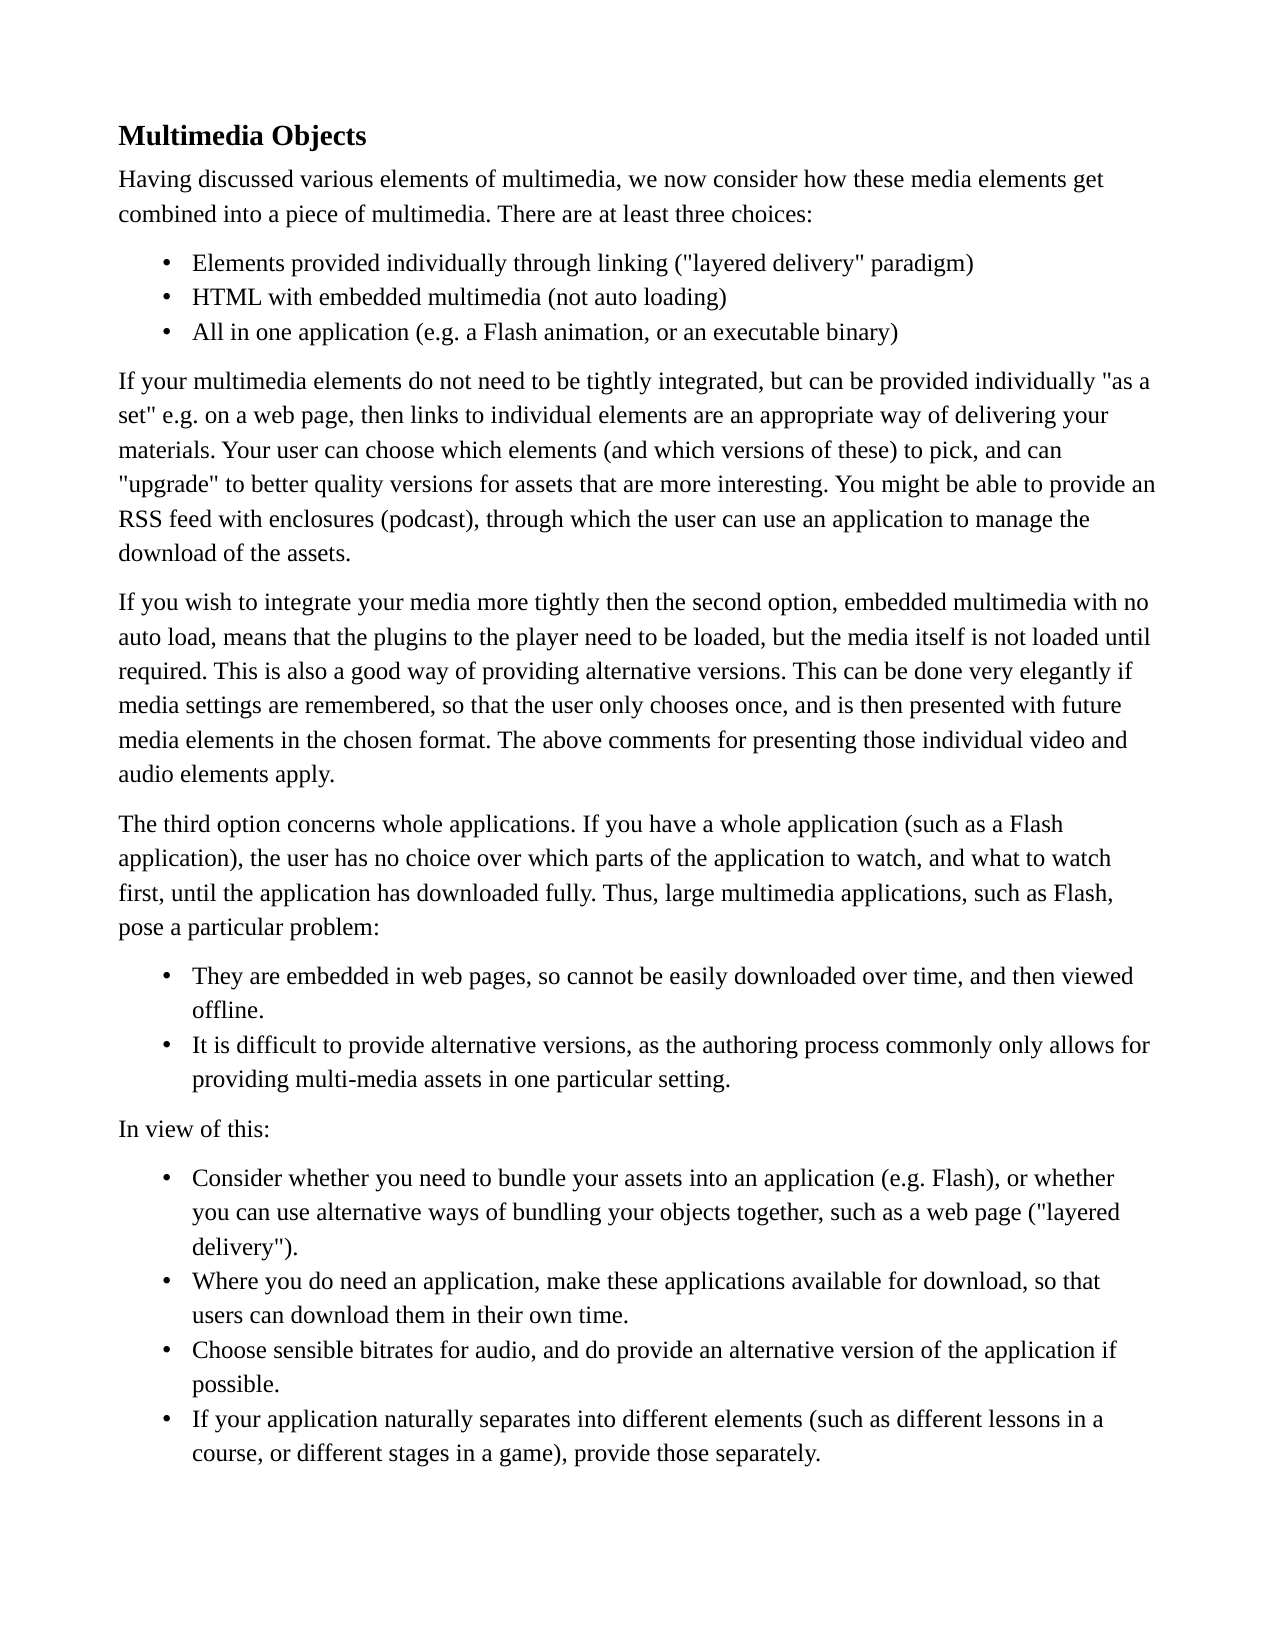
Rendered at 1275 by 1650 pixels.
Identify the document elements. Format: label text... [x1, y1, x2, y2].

subtitle Multimedia Objects [118, 118, 1157, 152]
list Choose sensible bitrates for audio, and do provide an alternative version of the application if possible. [162, 1335, 1157, 1398]
text In view of this: [118, 1114, 1157, 1142]
list If your application naturally separates into different elements (such as different lessons in a course, or different stages in a game), provide those separately. [162, 1404, 1157, 1467]
list HTML with embedded multimedia (not auto loading) [162, 282, 1157, 311]
list Consider whether you need to bundle your assets into an application (e.g. Flash), or whether you can use alternative ways of bundling your objects together, such as a web page ("layered delivery"). [162, 1163, 1157, 1260]
list All in one application (e.g. a Flash animation, or an executable binary) [162, 317, 1157, 345]
list Elements provided individually through linking ("layered delivery" paradigm) [162, 248, 1157, 276]
list Where you do need an application, make these applications available for download, so that users can download them in their own time. [162, 1266, 1157, 1329]
text If your multimedia elements do not need to be tightly integrated, but can be provided individually "as a set" e.g. on a web page, then links to individual elements are an appropriate way of delivering your materials. Your user can choose which elements (and which versions of these) to pick, and can "upgrade" to better quality versions for assets that are more interesting. You might be able to provide an RSS feed with enclosures (podcast), through which the user can use an application to manage the download of the assets. [118, 366, 1157, 567]
text The third option concerns whole applications. If you have a whole application (such as a Flash application), the user has no choice over which parts of the application to watch, and what to watch first, until the application has downloaded fully. Thus, large multimedia applications, such as Flash, pose a particular problem: [118, 809, 1157, 941]
list They are embedded in web pages, so cannot be easily downloaded over time, and then viewed offline. [162, 961, 1157, 1024]
list It is difficult to provide alternative versions, as the authoring process commonly only allows for providing multi-media assets in one particular setting. [162, 1030, 1157, 1093]
text Having discussed various elements of multimedia, we now consider how these media elements get combined into a piece of multimedia. There are at least three choices: [118, 164, 1157, 227]
text If you wish to integrate your media more tightly then the second option, embedded multimedia with no auto load, means that the plugins to the player need to be loaded, but the media itself is not loaded until required. This is also a good way of providing alternative versions. This can be done very elegantly if media settings are remembered, so that the user only chooses once, and is then presented with future media elements in the chosen format. The above comments for presenting those individual video and audio elements apply. [118, 587, 1157, 788]
